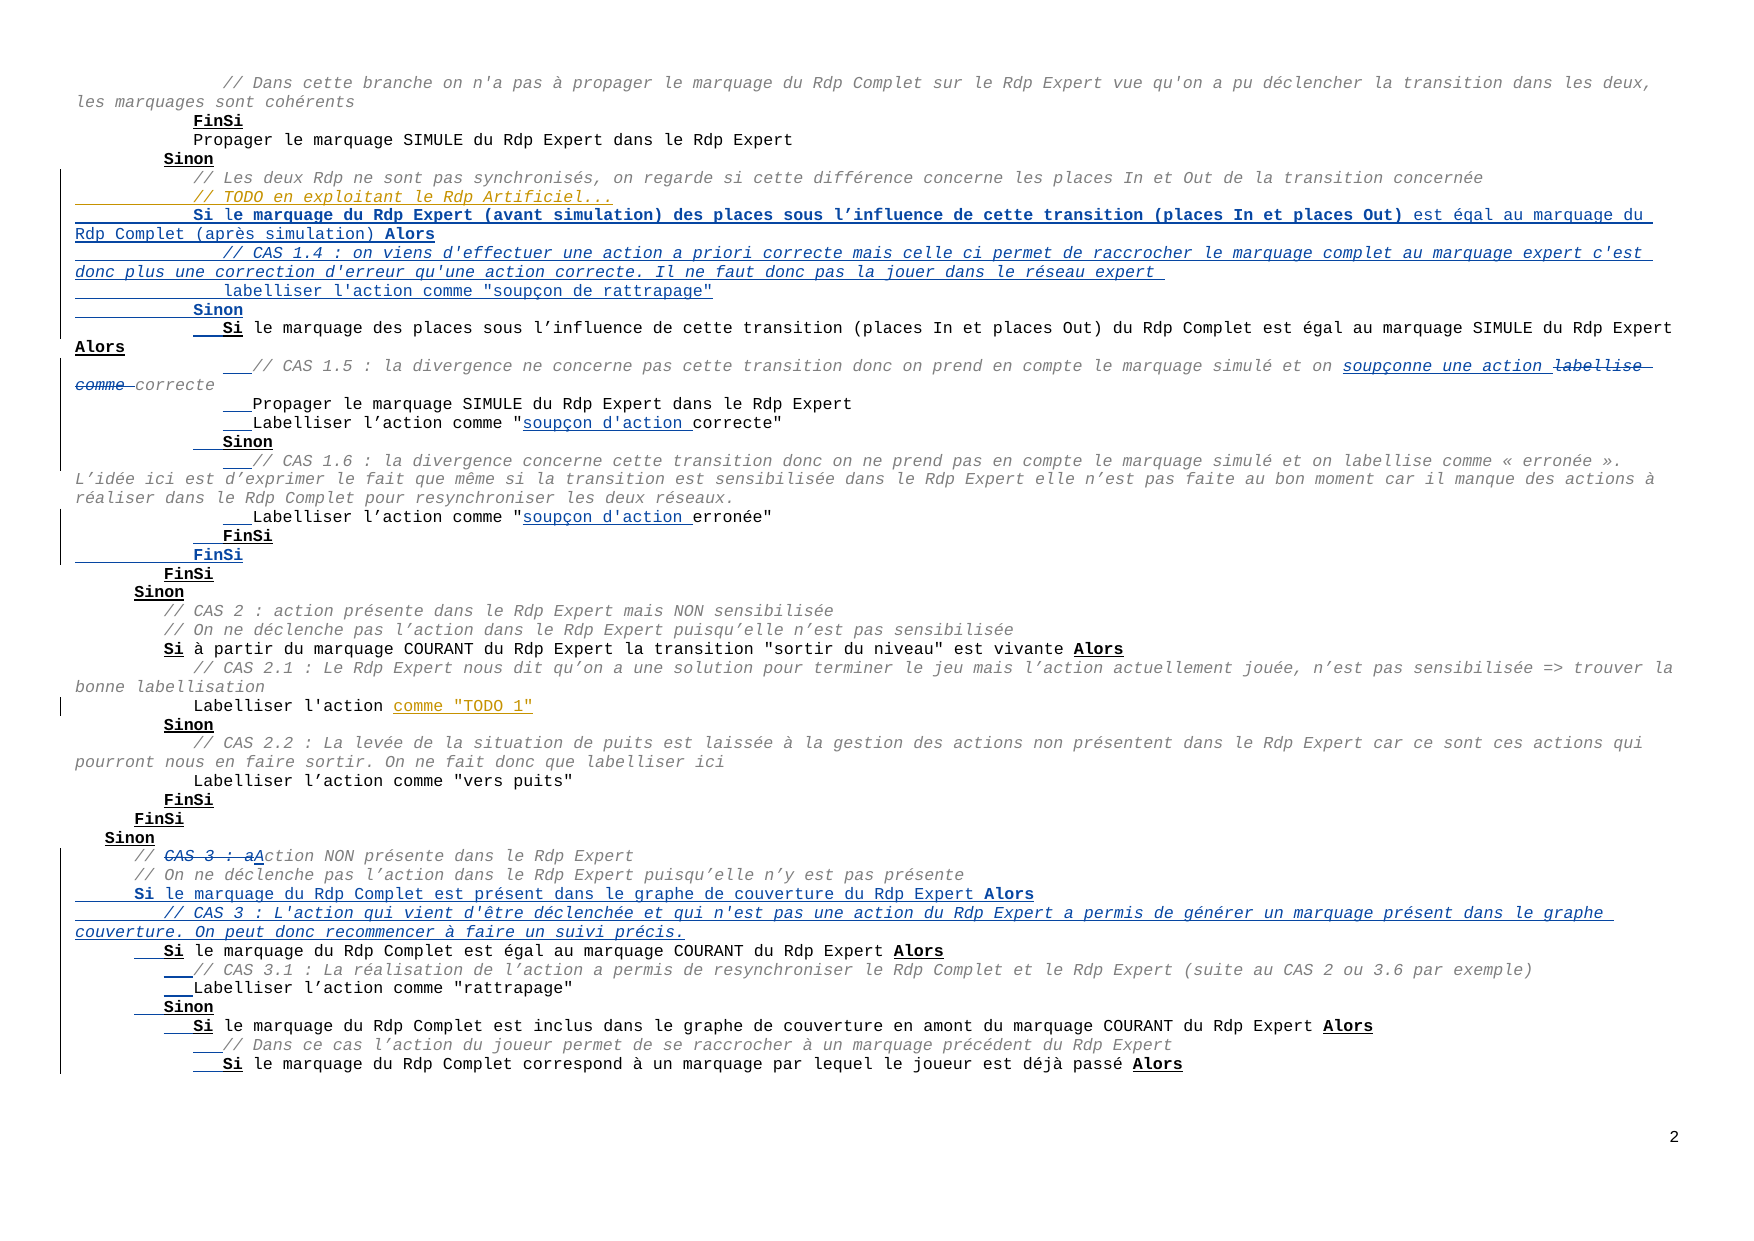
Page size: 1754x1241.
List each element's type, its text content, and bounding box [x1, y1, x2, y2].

text Sinon [75, 150, 1679, 169]
text Si le marquage du Rdp Complet est égal au marquage COURANT du Rdp Expert Alors [75, 942, 1679, 961]
text Sinon [75, 829, 1679, 848]
text Si à partir du marquage COURANT du Rdp Expert la transition "sortir du niveau" est vivante Alors [75, 641, 1679, 659]
text labelliser l'action comme "soupçon de rattrapage" [75, 282, 1679, 301]
text // CAS 2.2 : La levée de la situation de puits est laissée à la gestion des actions non présentent dans le Rdp Expert car ce sont ces actions qui pourront nous en faire sortir. On ne fait donc que labelliser ici [75, 735, 1679, 773]
text // CAS 3 : L'action qui vient d'être déclenchée et qui n'est pas une action du Rdp Expert a permis de générer un marquage présent dans le graphe couverture. On peut donc recommencer à faire un suivi précis. [75, 904, 1679, 942]
text // Action NON présente dans le Rdp Expert [75, 848, 1679, 867]
text FinSi [75, 527, 1679, 546]
text FinSi [75, 113, 1679, 132]
text Labelliser l’action comme "soupçon d'action erronée" [75, 509, 1679, 527]
text Labelliser l’action comme "rattrapage" [75, 980, 1679, 999]
text // On ne déclenche pas l’action dans le Rdp Expert puisqu’elle n’est pas sensibilisée [75, 622, 1679, 641]
text Sinon [75, 584, 1679, 603]
text Sinon [75, 301, 1679, 320]
text FinSi [75, 565, 1679, 584]
text Si le marquage des places sous l’influence de cette transition (places In et places Out) du Rdp Complet est égal au marquage SIMULE du Rdp Expert Alors [75, 320, 1679, 358]
text Si le marquage du Rdp Complet est inclus dans le graphe de couverture en amont du marquage COURANT du Rdp Expert Alors [75, 1018, 1679, 1037]
text Propager le marquage SIMULE du Rdp Expert dans le Rdp Expert [75, 132, 1679, 150]
text Propager le marquage SIMULE du Rdp Expert dans le Rdp Expert [75, 396, 1679, 414]
text // On ne déclenche pas l’action dans le Rdp Expert puisqu’elle n’y est pas présente [75, 867, 1679, 886]
text // Dans ce cas l’action du joueur permet de se raccrocher à un marquage précédent du Rdp Expert [75, 1037, 1679, 1055]
text // Les deux Rdp ne sont pas synchronisés, on regarde si cette différence concerne les places In et Out de la transition concernée [75, 169, 1679, 188]
text // CAS 1.6 : la divergence concerne cette transition donc on ne prend pas en compte le marquage simulé et on labellise comme « erronée ». L’idée ici est d’exprimer le fait que même si la transition est sensibilisée dans le Rdp Expert elle n’est pas faite au bon moment car il manque des actions à réaliser dans le Rdp Complet pour resynchroniser les deux réseaux. [75, 452, 1679, 509]
text Si le marquage du Rdp Complet est présent dans le graphe de couverture du Rdp Expert Alors [75, 886, 1679, 904]
text Labelliser l’action comme "vers puits" [75, 773, 1679, 791]
text Labelliser l’action comme "soupçon d'action correcte" [75, 414, 1679, 433]
text // CAS 2 : action présente dans le Rdp Expert mais NON sensibilisée [75, 603, 1679, 622]
text // Dans cette branche on n'a pas à propager le marquage du Rdp Complet sur le Rdp Expert vue qu'on a pu déclencher la transition dans les deux, les marquages sont cohérents [75, 75, 1679, 113]
text Sinon [75, 433, 1679, 452]
text Si le marquage du Rdp Expert (avant simulation) des places sous l’influence de cette transition (places In et places Out) est éqal au marquage du Rdp Complet (après simulation) Alors [75, 207, 1679, 245]
text Labelliser l'action comme "TODO 1" [75, 697, 1679, 716]
text // TODO en exploitant le Rdp Artificiel... [75, 188, 1679, 207]
text FinSi [75, 810, 1679, 829]
text Sinon [75, 999, 1679, 1018]
text // CAS 2.1 : Le Rdp Expert nous dit qu’on a une solution pour terminer le jeu mais l’action actuellement jouée, n’est pas sensibilisée => trouver la bonne labellisation [75, 659, 1679, 697]
text // CAS 1.4 : on viens d'effectuer une action a priori correcte mais celle ci permet de raccrocher le marquage complet au marquage expert c'est donc plus une correction d'erreur qu'une action correcte. Il ne faut donc pas la jouer dans le réseau expert [75, 245, 1679, 282]
text Si le marquage du Rdp Complet correspond à un marquage par lequel le joueur est déjà passé Alors [75, 1055, 1679, 1074]
text Sinon [75, 716, 1679, 735]
text FinSi [75, 546, 1679, 565]
text // CAS 1.5 : la divergence ne concerne pas cette transition donc on prend en compte le marquage simulé et on soupçonne une action correcte [75, 358, 1679, 396]
text FinSi [75, 791, 1679, 810]
text // CAS 3.1 : La réalisation de l’action a permis de resynchroniser le Rdp Complet et le Rdp Expert (suite au CAS 2 ou 3.6 par exemple) [75, 961, 1679, 980]
